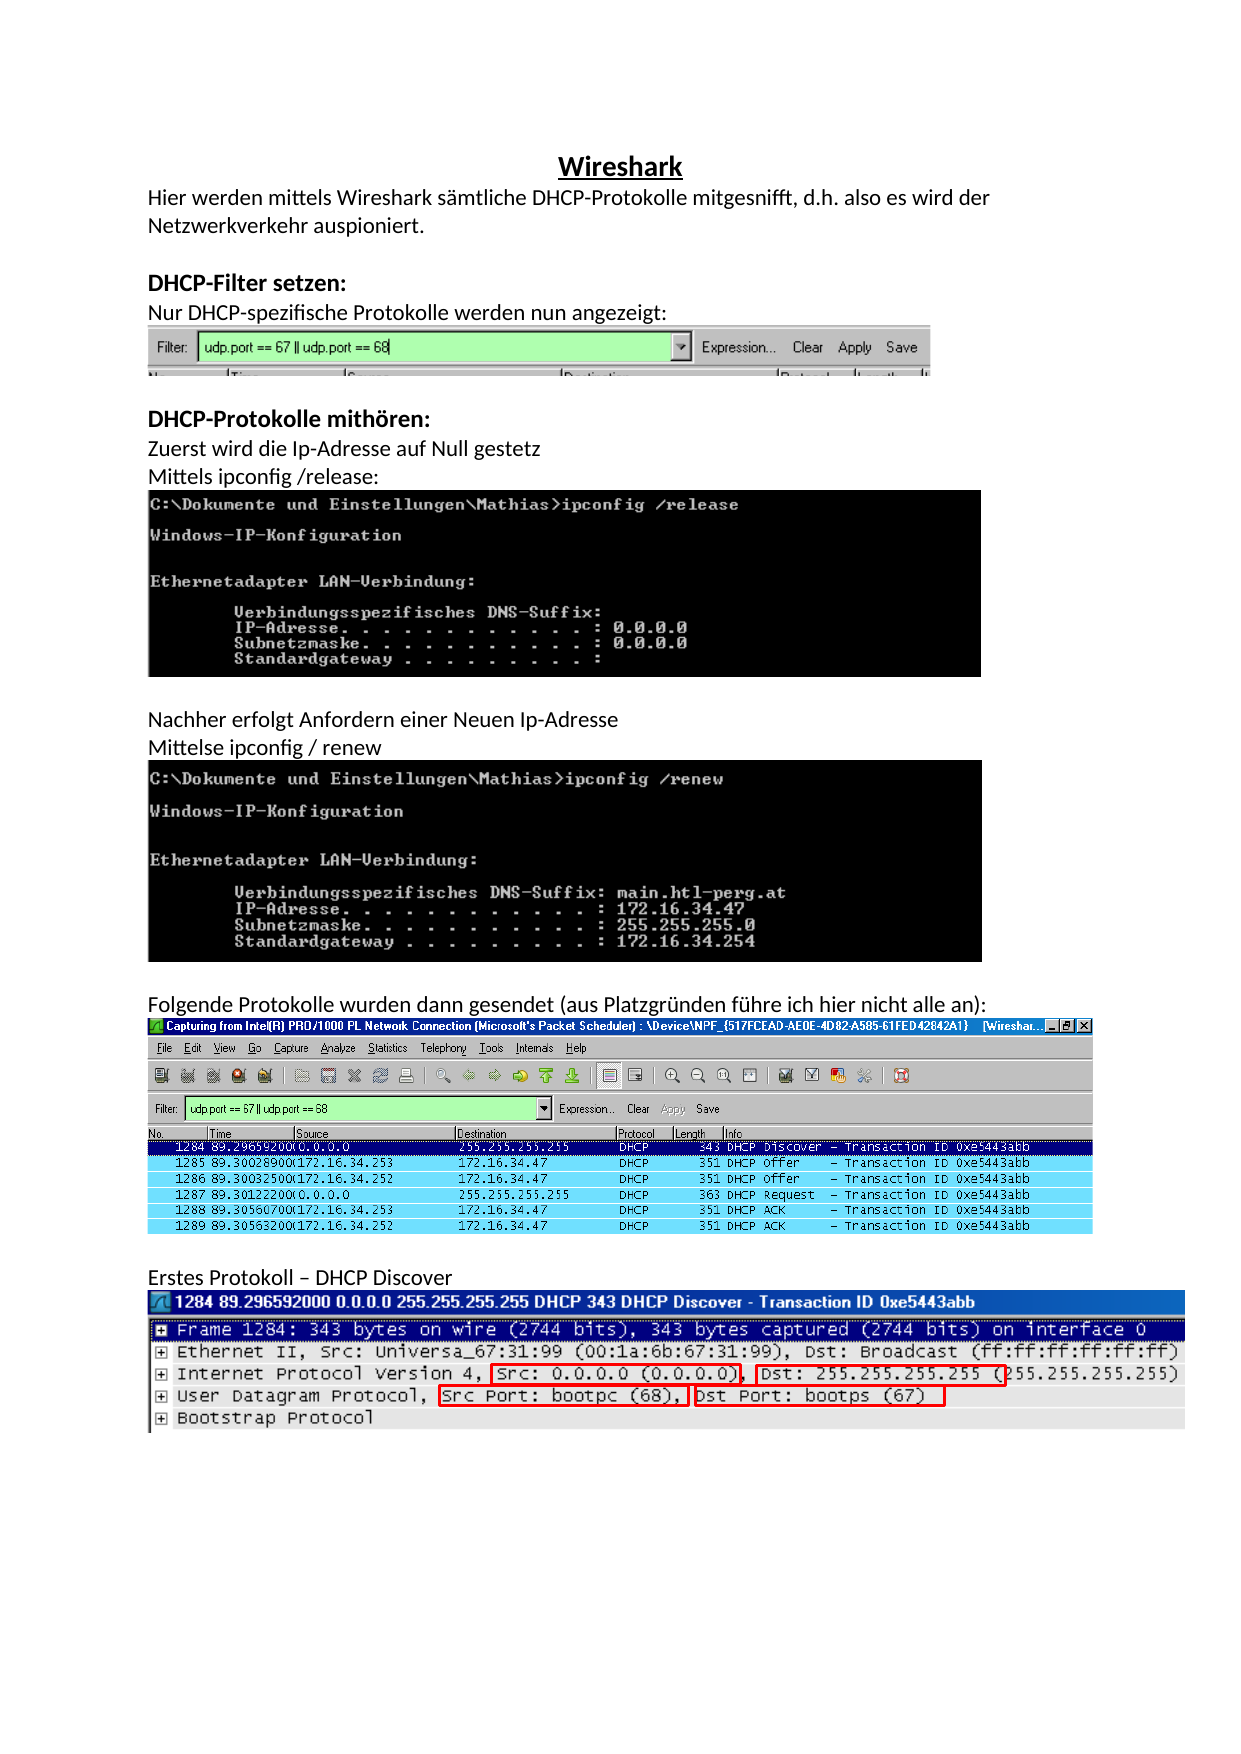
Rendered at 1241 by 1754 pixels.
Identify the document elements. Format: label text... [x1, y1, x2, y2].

text Folgende Protokolle wurden dann gesendet (aus Platzgründen führe ich hier nicht alle an): [148, 990, 1093, 1018]
text Hier werden mittels Wireshark sämtliche DHCP-Protokolle mitgesnifft, d.h. also es wird der Netzwerkverkehr auspioniert. [148, 183, 1093, 239]
text DHCP-Protokolle mithören: [148, 403, 1093, 434]
text Wireshark [148, 148, 1093, 183]
text Mittels ipconfig /release: [148, 462, 1093, 490]
text DHCP-Filter setzen: [148, 267, 1093, 298]
text Nur DHCP-spezifische Protokolle werden nun angezeigt: [148, 298, 1093, 326]
text Mittelse ipconfig / renew [148, 733, 1093, 761]
text Erstes Protokoll – DHCP Discover [148, 1263, 1093, 1290]
text Zuerst wird die Ip-Adresse auf Null gestetz [148, 434, 1093, 462]
text Nachher erfolgt Anfordern einer Neuen Ip-Adresse [148, 705, 1093, 733]
